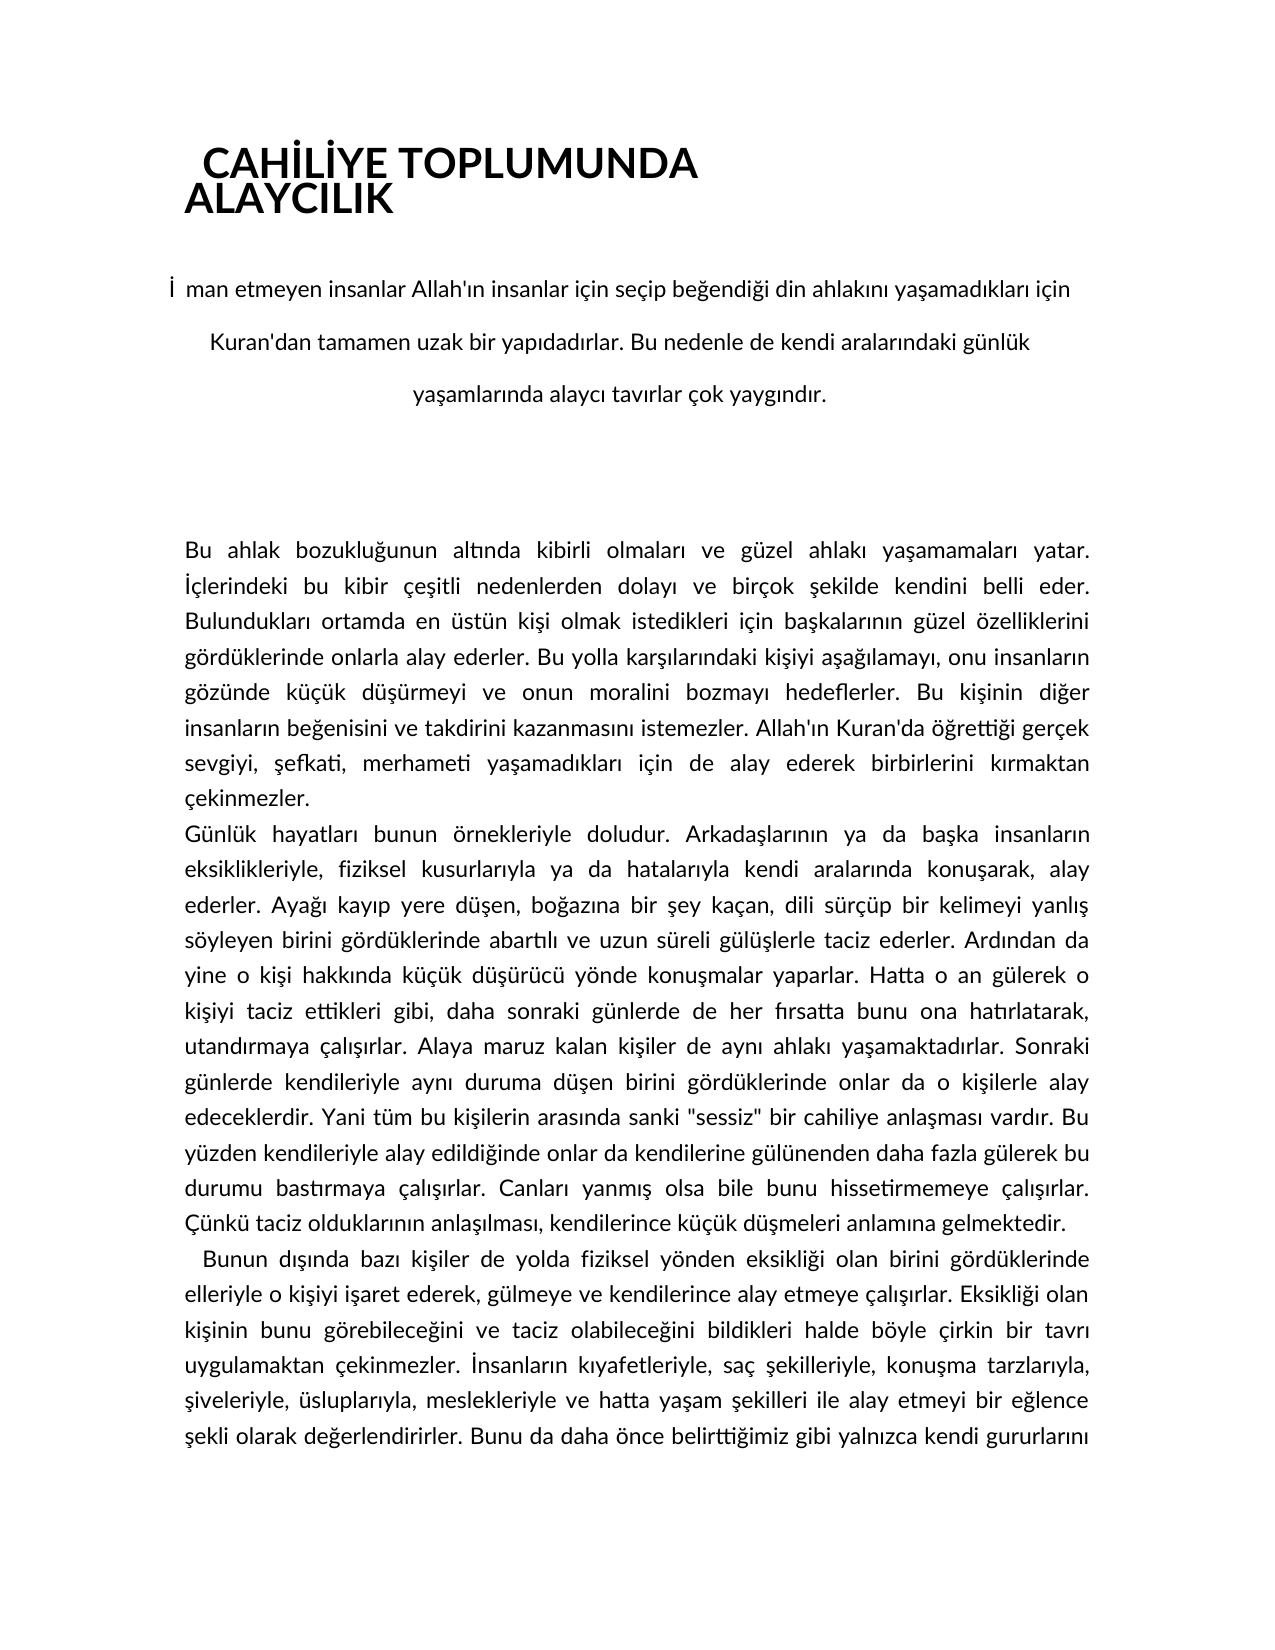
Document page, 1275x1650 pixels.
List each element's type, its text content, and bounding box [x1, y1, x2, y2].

text Bunun dışında bazı kişiler de yolda fiziksel yönden eksikliği olan birini gördüklerinde elleriyle o kişiyi işaret ederek, gülmeye ve kendilerince alay etmeye çalışırlar. Eksikliği olan kişinin bunu görebileceğini ve taciz olabileceğini bildikleri halde böyle çirkin bir tavrı uygulamaktan çekinmezler. İnsanların kıyafetleriyle, saç şekilleriyle, konuşma tarzlarıyla, şiveleriyle, üsluplarıyla, meslekleriyle ve hatta yaşam şekilleri ile alay etmeyi bir eğlence şekli olarak değerlendirirler. Bunu da daha önce belirttiğimiz gibi yalnızca kendi gururlarını [184, 1239, 1091, 1451]
text İman etmeyen insanlar Allah'ın insanlar için seçip beğendiği din ahlakını yaşamadıkları için Kuran'dan tamamen uzak bir yapıdadırlar. Bu nedenle de kendi aralarındaki günlük yaşamlarında alaycı tavırlar çok yaygındır. [149, 256, 1091, 412]
text Bu ahlak bozukluğunun altında kibirli olmaları ve güzel ahlakı yaşamamaları yatar. İçlerindeki bu kibir çeşitli nedenlerden dolayı ve birçok şekilde kendini belli eder. Bulundukları ortamda en üstün kişi olmak istedikleri için başkalarının güzel özelliklerini gördüklerinde onlarla alay ederler. Bu yolla karşılarındaki kişiyi aşağılamayı, onu insanların gözünde küçük düşürmeyi ve onun moralini bozmayı hedeflerler. Bu kişinin diğer insanların beğenisini ve takdirini kazanmasını istemezler. Allah'ın Kuran'da öğrettiği gerçek sevgiyi, şefkati, merhameti yaşamadıkları için de alay ederek birbirlerini kırmaktan çekinmezler. [184, 531, 1091, 814]
text Günlük hayatları bunun örnekleriyle doludur. Arkadaşlarının ya da başka insanların eksiklikleriyle, fiziksel kusurlarıyla ya da hatalarıyla kendi aralarında konuşarak, alay ederler. Ayağı kayıp yere düşen, boğazına bir şey kaçan, dili sürçüp bir kelimeyi yanlış söyleyen birini gördüklerinde abartılı ve uzun süreli gülüşlerle taciz ederler. Ardından da yine o kişi hakkında küçük düşürücü yönde konuşmalar yaparlar. Hatta o an gülerek o kişiyi taciz ettikleri gibi, daha sonraki günlerde de her fırsatta bunu ona hatırlatarak, utandırmaya çalışırlar. Alaya maruz kalan kişiler de aynı ahlakı yaşamaktadırlar. Sonraki günlerde kendileriyle aynı duruma düşen birini gördüklerinde onlar da o kişilerle alay edeceklerdir. Yani tüm bu kişilerin arasında sanki "sessiz" bir cahiliye anlaşması vardır. Bu yüzden kendileriyle alay edildiğinde onlar da kendilerine gülünenden daha fazla gülerek bu durumu bastırmaya çalışırlar. Canları yanmış olsa bile bunu hissetirmemeye çalışırlar. Çünkü taciz olduklarının anlaşılması, kendilerince küçük düşmeleri anlamına gelmektedir. [184, 814, 1091, 1239]
text CAHİLİYE TOPLUMUNDA ALAYCILIK [184, 150, 1091, 221]
